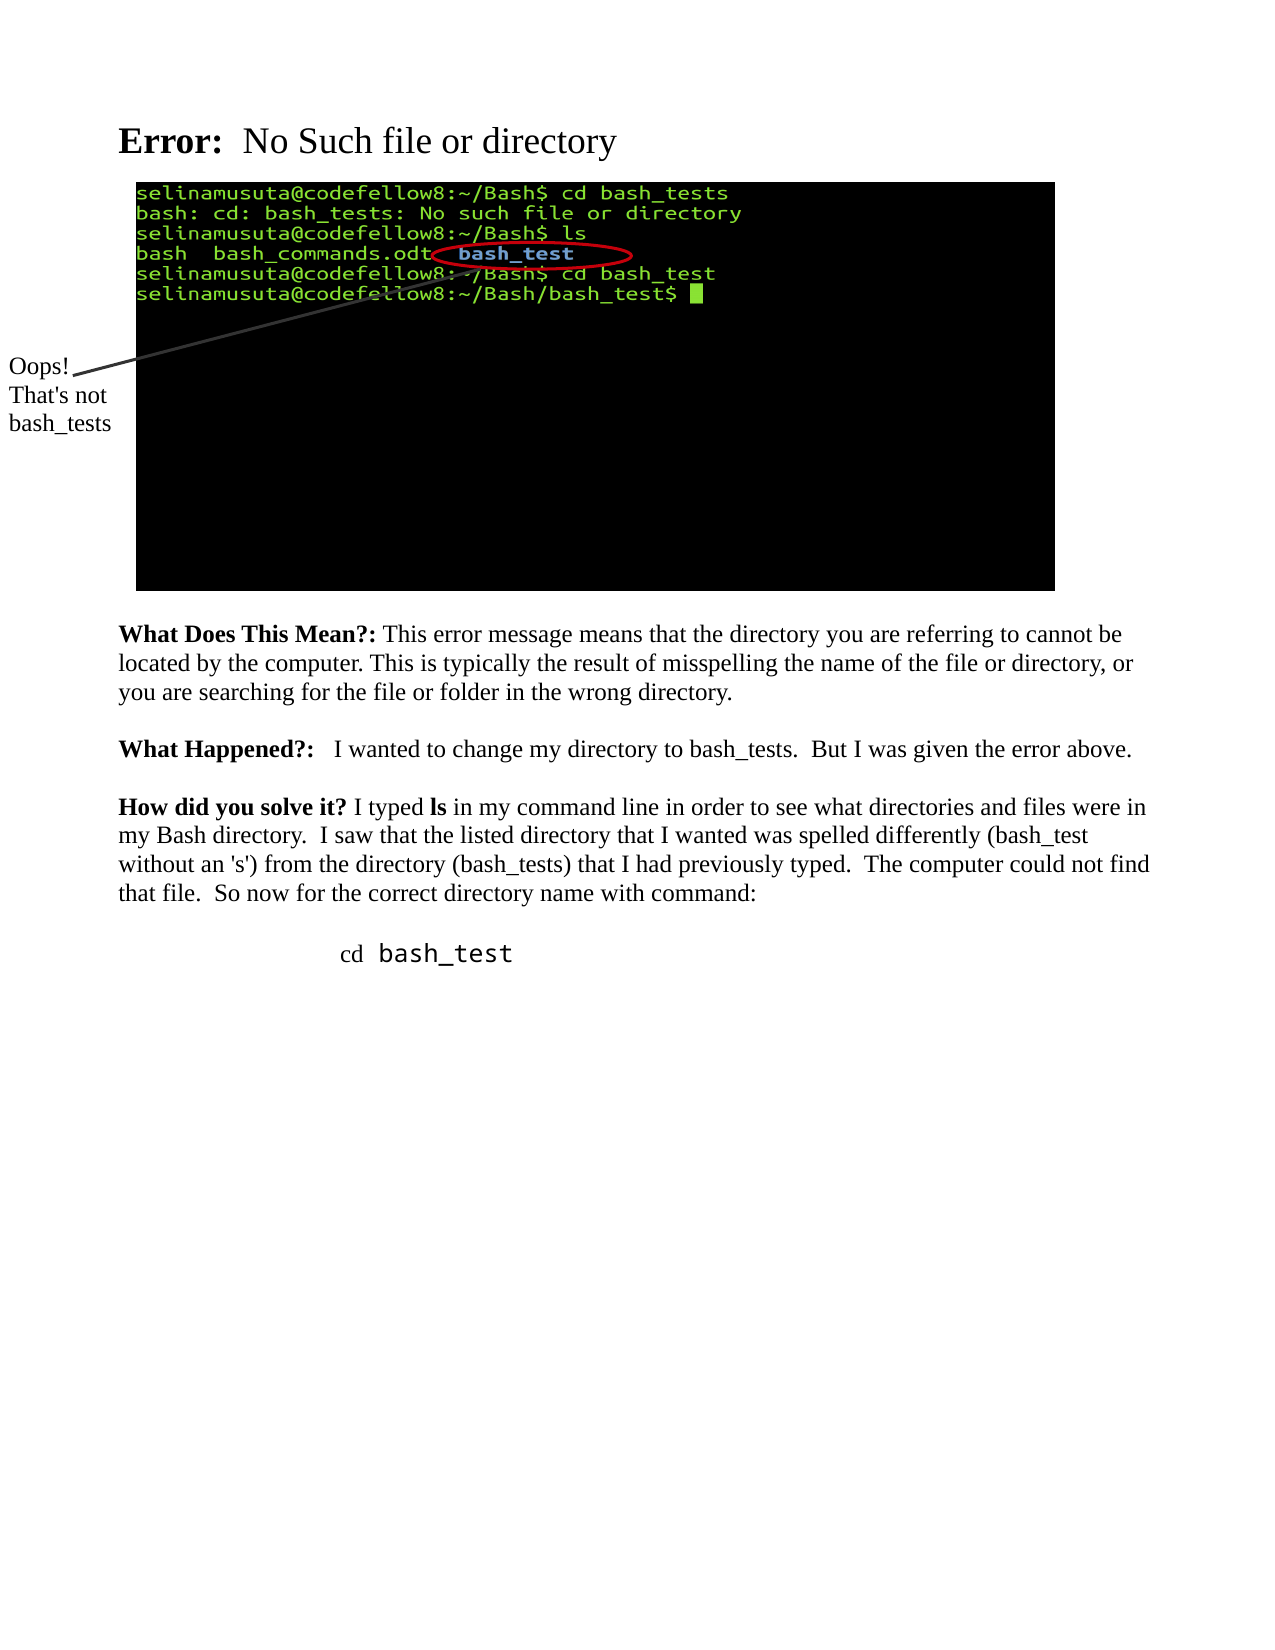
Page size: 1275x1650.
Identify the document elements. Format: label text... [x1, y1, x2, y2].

text Error: No Such file or directory [118, 118, 1157, 161]
text What Does This Mean?: This error message means that the directory you are referring to cannot be located by the computer. This is typically the result of misspelling the name of the file or directory, or you are searching for the file or folder in the wrong directory. [118, 619, 1157, 706]
text What Happened?: I wanted to change my directory to bash_tests. But I was given the error above. [118, 734, 1157, 763]
text cd bash_test [118, 936, 1157, 970]
picture [435, 244, 629, 267]
picture [136, 182, 1055, 591]
text How did you solve it? I typed ls in my command line in order to see what directories and files were in my Bash directory. I saw that the listed directory that I wanted was spelled differently (bash_test without an 's') from the directory (bash_tests) that I had previously typed. The computer could not find that file. So now for the correct directory name with command: [118, 792, 1157, 907]
